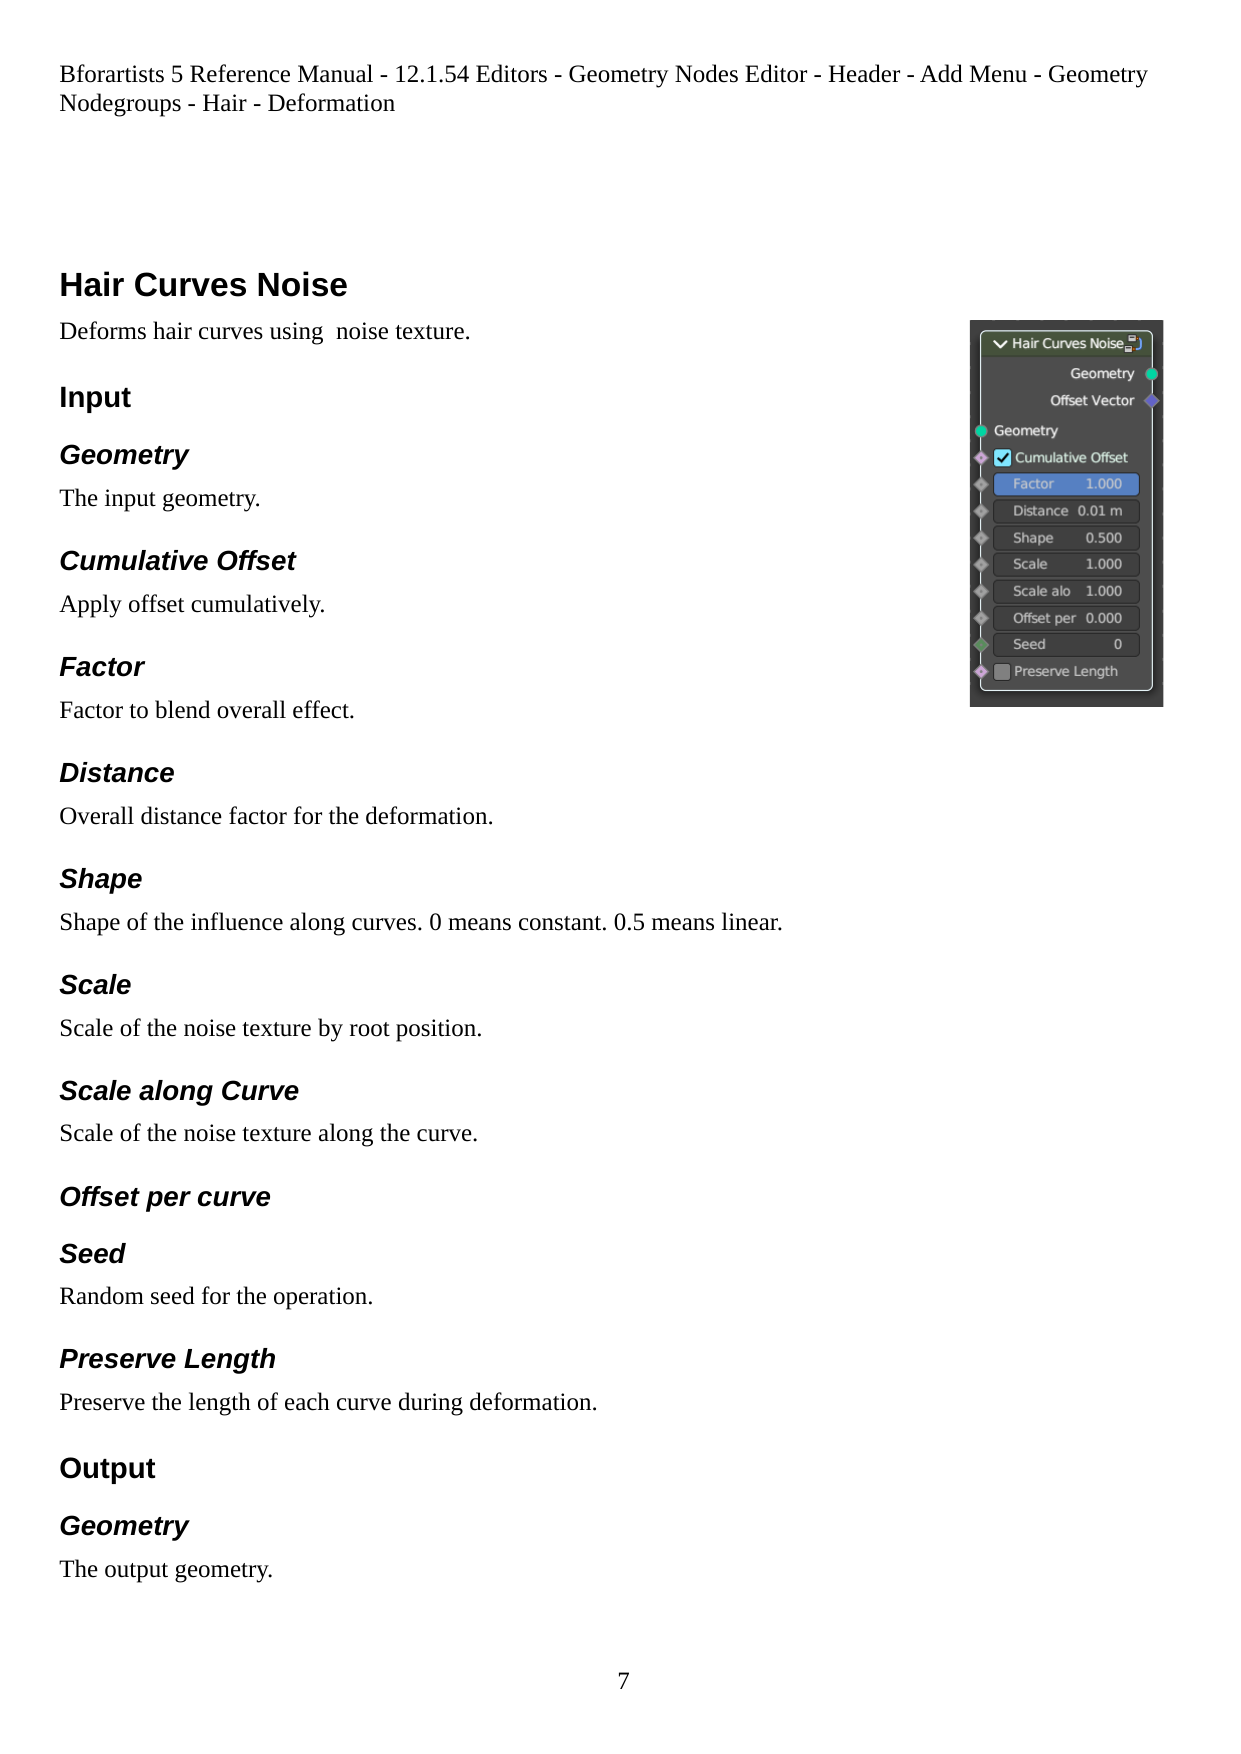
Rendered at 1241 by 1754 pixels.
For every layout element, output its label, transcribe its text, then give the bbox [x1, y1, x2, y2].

text Preserve the length of each curve during deformation. [59, 1387, 1181, 1416]
text Apply offset cumulatively. [59, 589, 969, 618]
subtitle [1164, 544, 1181, 576]
text Shape of the influence along curves. 0 means constant. 0.5 means linear. [59, 907, 1181, 935]
text Random seed for the operation. [59, 1281, 1181, 1310]
subtitle Seed [59, 1237, 1181, 1269]
subtitle Geometry [59, 1510, 1181, 1542]
subtitle [1164, 650, 1181, 682]
subtitle Factor [59, 650, 969, 682]
text Scale of the noise texture along the curve. [59, 1118, 1181, 1147]
text Scale of the noise texture by root position. [59, 1013, 1181, 1041]
subtitle Scale along Curve [59, 1074, 1181, 1106]
subtitle Shape [59, 862, 1181, 894]
text The output geometry. [59, 1554, 1181, 1583]
text [1164, 483, 1181, 512]
text Factor to blend overall effect. [59, 695, 1181, 723]
subtitle Output [59, 1451, 1181, 1485]
text Deforms hair curves using noise texture. [59, 316, 1181, 345]
subtitle Hair Curves Noise [59, 265, 1181, 304]
subtitle [1164, 380, 1181, 413]
subtitle Cumulative Offset [59, 544, 969, 576]
subtitle Preserve Length [59, 1343, 1181, 1375]
picture [969, 320, 1164, 707]
subtitle Offset per curve [59, 1180, 1181, 1212]
subtitle Distance [59, 756, 1181, 788]
text Overall distance factor for the deformation. [59, 801, 1181, 829]
subtitle Input [59, 380, 969, 413]
subtitle [1164, 438, 1181, 470]
subtitle Geometry [59, 438, 969, 470]
subtitle Scale [59, 968, 1181, 1000]
text The input geometry. [59, 483, 969, 512]
